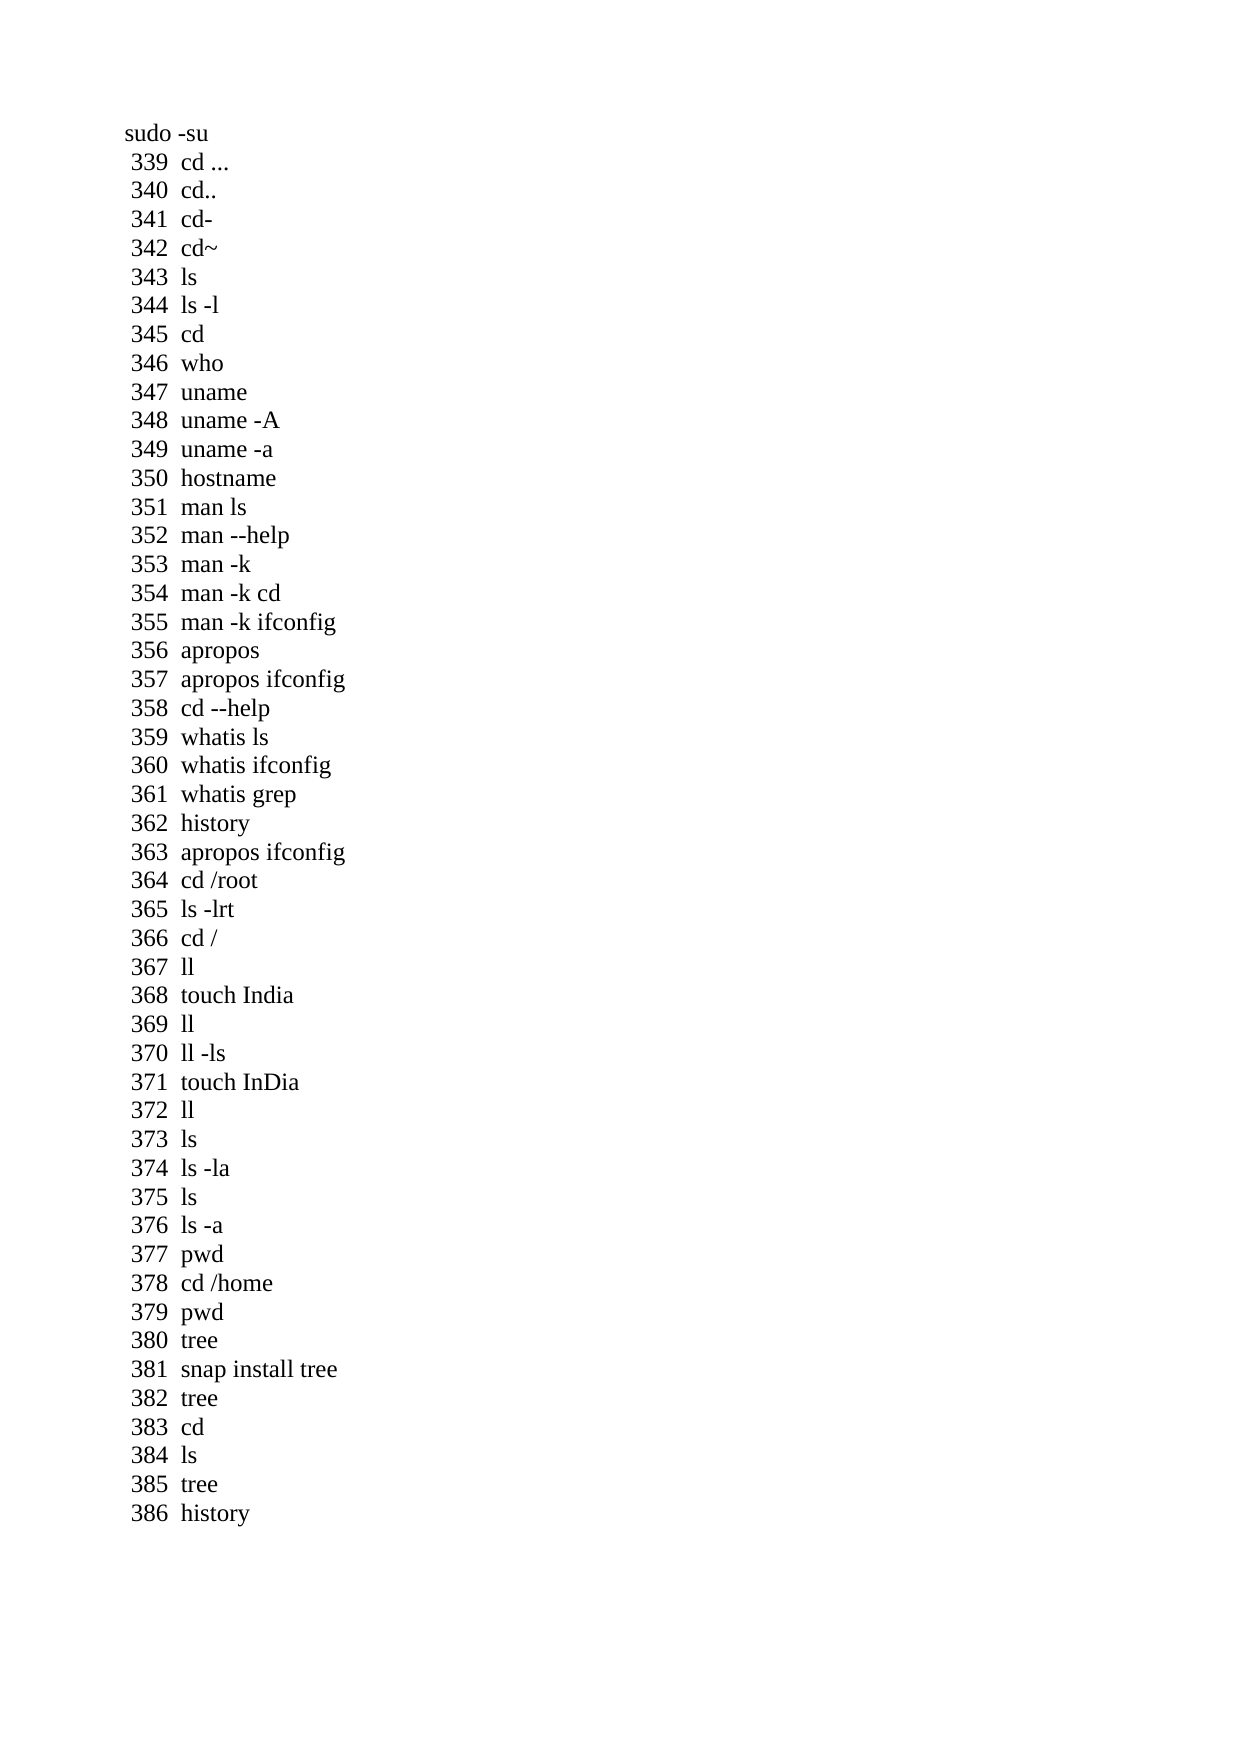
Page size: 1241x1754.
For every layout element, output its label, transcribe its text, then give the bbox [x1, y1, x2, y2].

text 347 uname [118, 377, 1122, 406]
text 340 cd.. [118, 176, 1122, 204]
text 365 ls -lrt [118, 894, 1122, 923]
text 384 ls [118, 1441, 1122, 1469]
text 349 uname -a [118, 434, 1122, 463]
text 362 history [118, 808, 1122, 837]
text 342 cd~ [118, 233, 1122, 262]
text 378 cd /home [118, 1268, 1122, 1297]
text 367 ll [118, 952, 1122, 981]
text 381 snap install tree [118, 1354, 1122, 1383]
text 348 uname -A [118, 406, 1122, 434]
text 357 apropos ifconfig [118, 664, 1122, 693]
text 350 hostname [118, 463, 1122, 492]
text 380 tree [118, 1326, 1122, 1354]
text 382 tree [118, 1383, 1122, 1412]
text 361 whatis grep [118, 779, 1122, 808]
text 377 pwd [118, 1239, 1122, 1268]
text 344 ls -l [118, 291, 1122, 319]
text 370 ll -ls [118, 1038, 1122, 1067]
text 360 whatis ifconfig [118, 751, 1122, 779]
text 353 man -k [118, 549, 1122, 578]
text 366 cd / [118, 923, 1122, 952]
text 346 who [118, 348, 1122, 377]
text 343 ls [118, 262, 1122, 291]
text 345 cd [118, 319, 1122, 348]
text 363 apropos ifconfig [118, 837, 1122, 866]
text 364 cd /root [118, 866, 1122, 894]
text 356 apropos [118, 636, 1122, 664]
text 371 touch InDia [118, 1067, 1122, 1096]
text 379 pwd [118, 1297, 1122, 1326]
text 352 man --help [118, 521, 1122, 549]
text 341 cd- [118, 204, 1122, 233]
text 373 ls [118, 1124, 1122, 1153]
text 355 man -k ifconfig [118, 607, 1122, 636]
text 372 ll [118, 1096, 1122, 1124]
text 385 tree [118, 1469, 1122, 1498]
text 368 touch India [118, 981, 1122, 1009]
text 386 history [118, 1498, 1122, 1527]
text 354 man -k cd [118, 578, 1122, 607]
text sudo -su [118, 118, 1122, 147]
text 358 cd --help [118, 693, 1122, 722]
text 376 ls -a [118, 1211, 1122, 1239]
text 383 cd [118, 1412, 1122, 1441]
text 351 man ls [118, 492, 1122, 521]
text 375 ls [118, 1182, 1122, 1211]
text 374 ls -la [118, 1153, 1122, 1182]
text 369 ll [118, 1009, 1122, 1038]
text 359 whatis ls [118, 722, 1122, 751]
text 339 cd ... [118, 147, 1122, 176]
